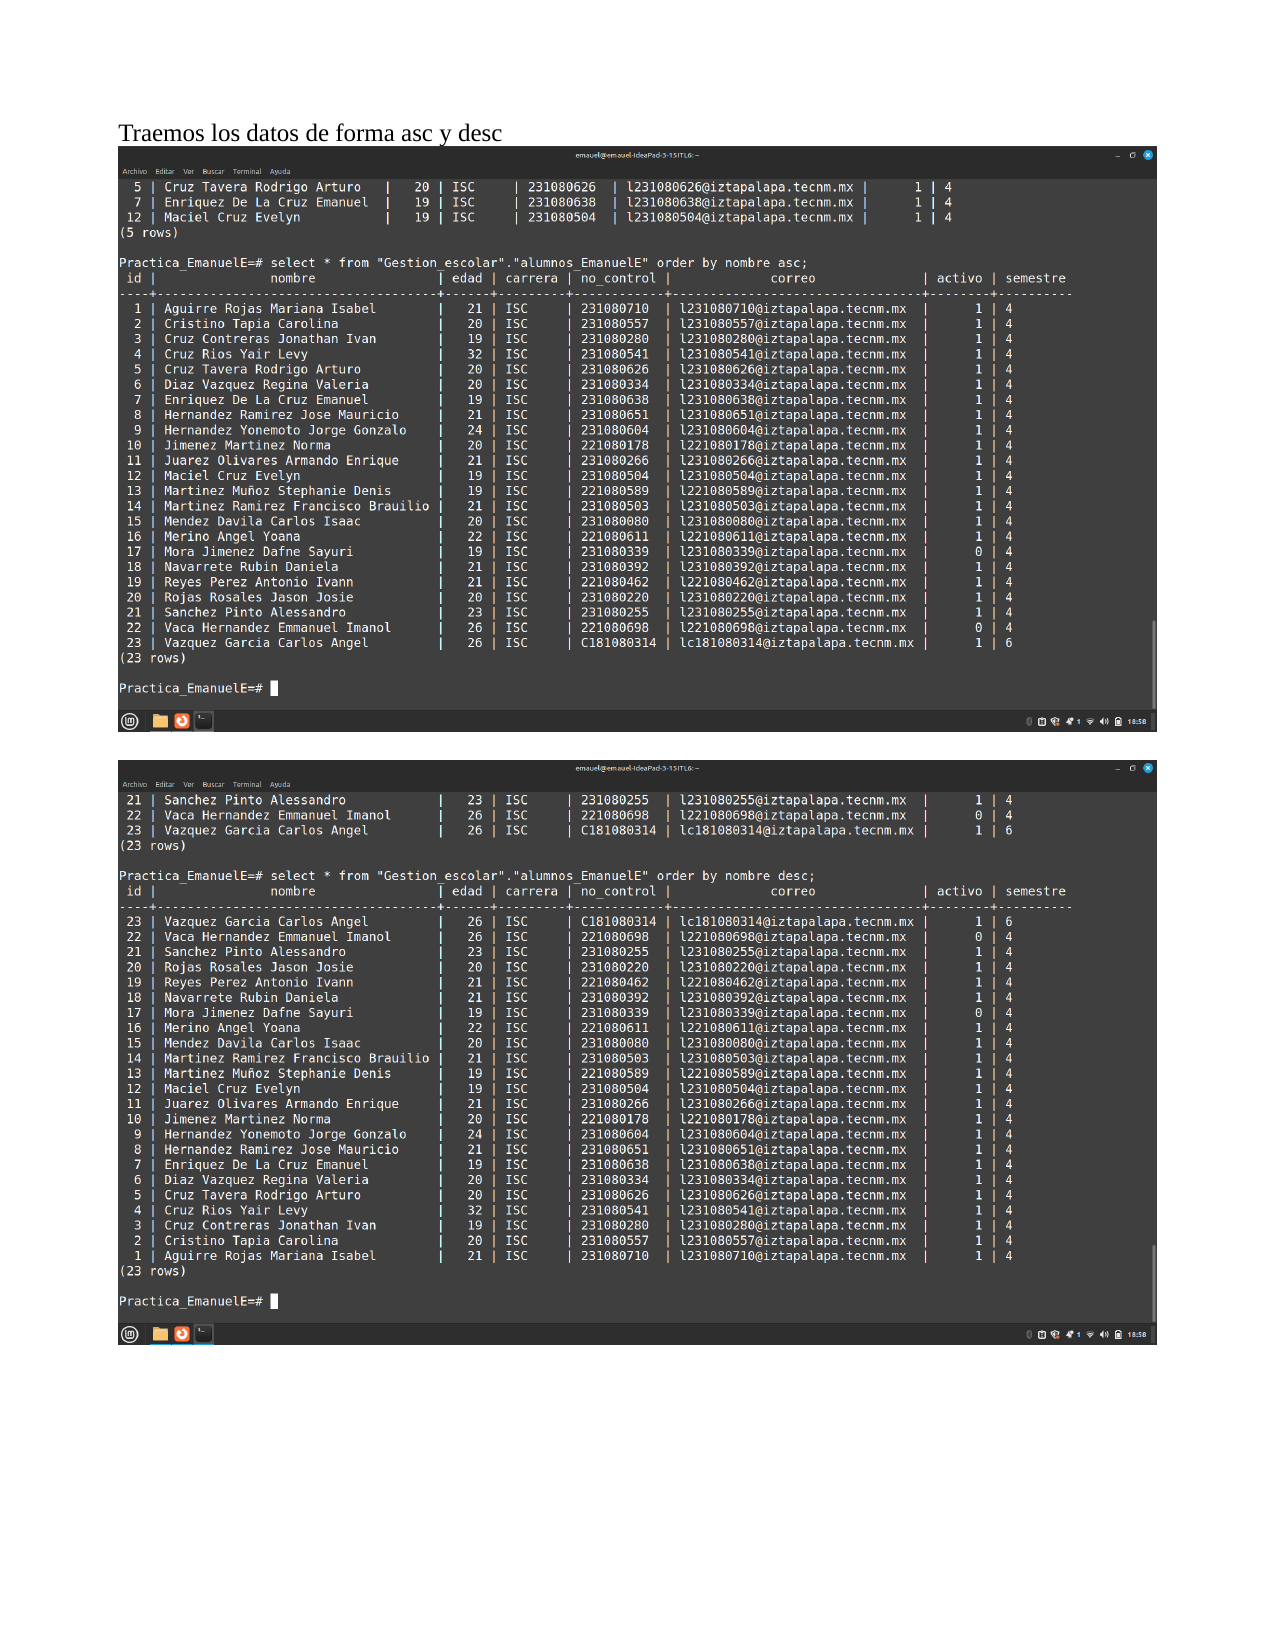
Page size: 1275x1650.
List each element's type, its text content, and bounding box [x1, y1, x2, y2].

picture [118, 146, 1157, 732]
text Traemos los datos de forma asc y desc [118, 118, 1157, 146]
picture [118, 760, 1157, 1345]
